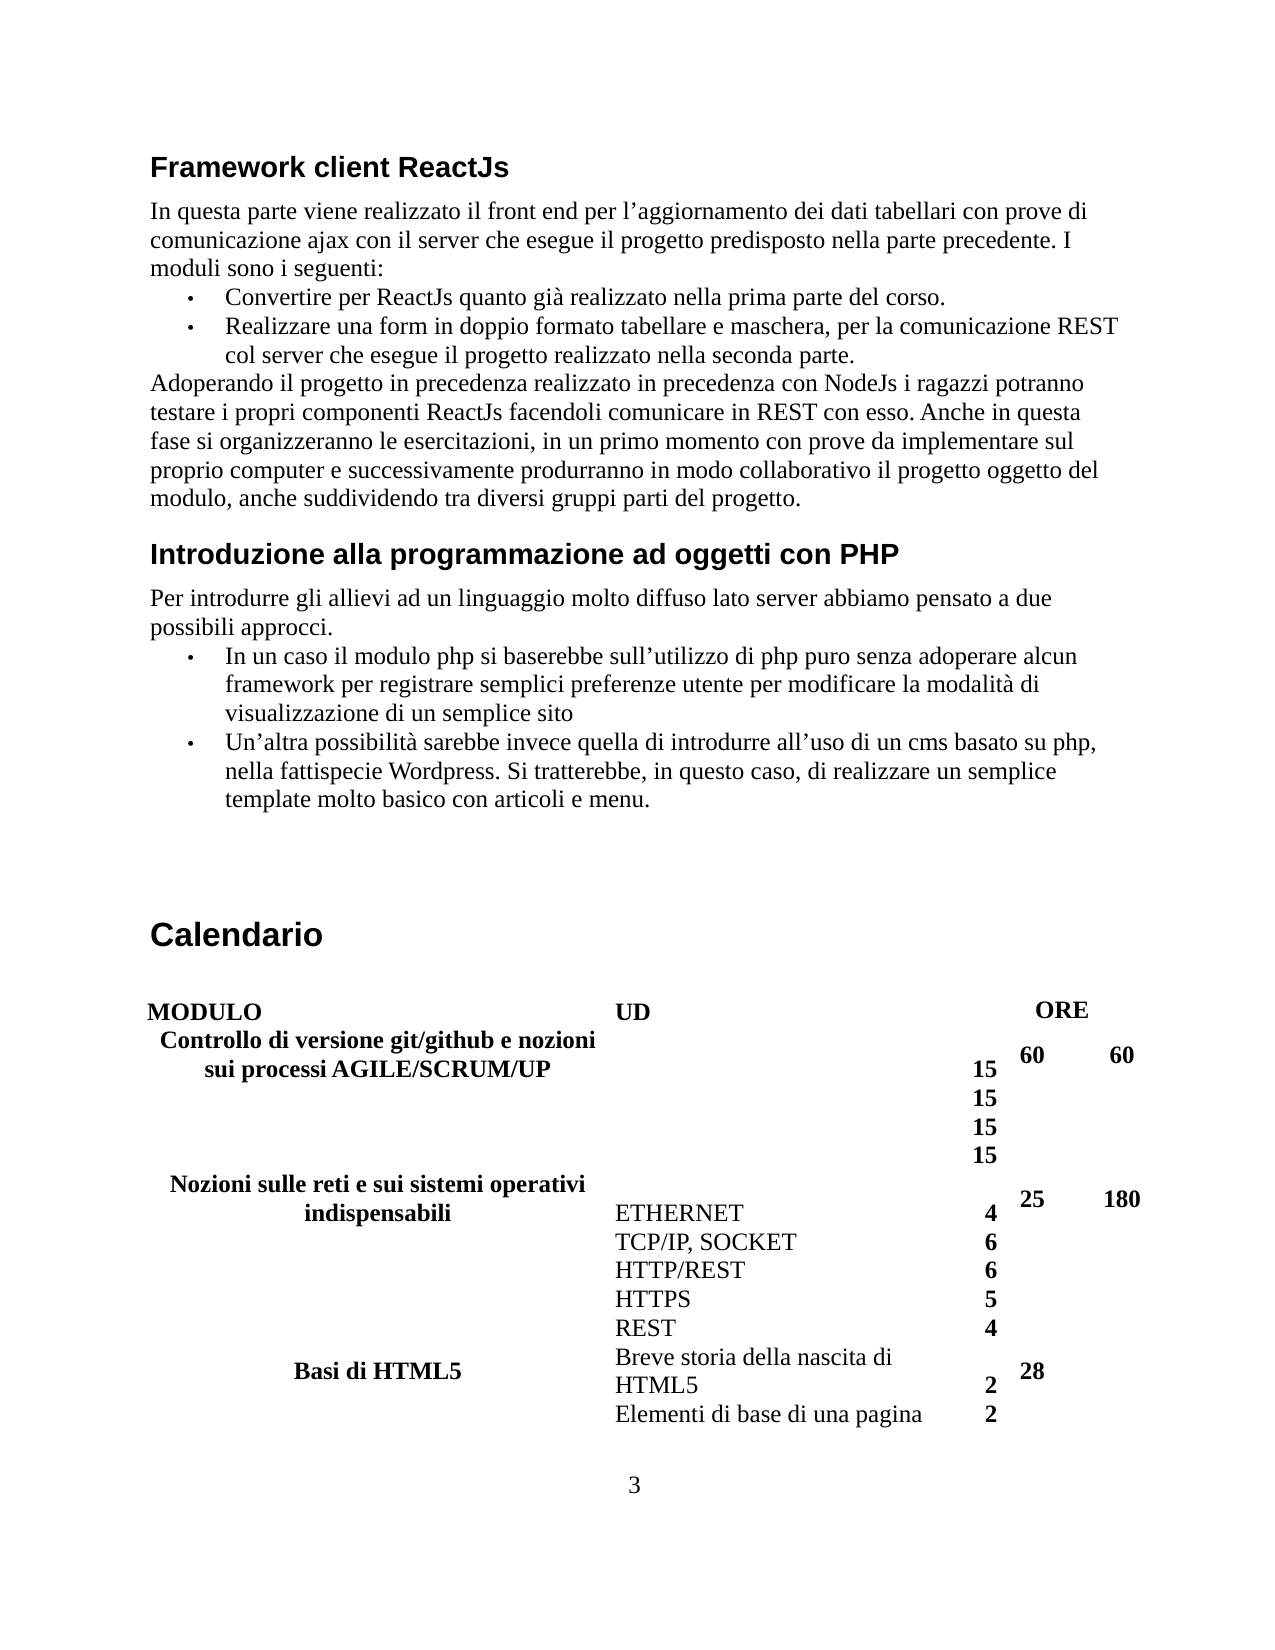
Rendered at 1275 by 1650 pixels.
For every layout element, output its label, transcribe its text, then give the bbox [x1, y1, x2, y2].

table_header ORE [944, 994, 1179, 1026]
table_cell [1064, 1083, 1179, 1112]
table_cell 5 [944, 1284, 1000, 1313]
table_cell [612, 1083, 944, 1112]
table_cell [1064, 1141, 1179, 1169]
table_cell [144, 1313, 612, 1342]
table_cell ETHERNET [612, 1169, 944, 1227]
table_cell [1000, 1313, 1064, 1342]
table_cell [1064, 1313, 1179, 1342]
table_cell [144, 1256, 612, 1284]
list Convertire per ReactJs quanto già realizzato nella prima parte del corso. [187, 282, 1125, 311]
table_cell TCP/IP, SOCKET [612, 1227, 944, 1256]
table_cell Breve storia della nascita di HTML5 [612, 1342, 944, 1399]
table_cell [144, 1399, 612, 1428]
table_cell Controllo di versione git/github e nozioni sui processi AGILE/SCRUM/UP [144, 1026, 612, 1083]
table_cell [144, 1112, 612, 1141]
table_cell [144, 1083, 612, 1112]
table_cell 15 [944, 1141, 1000, 1169]
table_cell HTTPS [612, 1284, 944, 1313]
table_cell [1064, 1227, 1179, 1256]
table_cell 6 [944, 1227, 1000, 1256]
table_cell 15 [944, 1112, 1000, 1141]
table_cell 4 [944, 1169, 1000, 1227]
list In un caso il modulo php si baserebbe sull’utilizzo di php puro senza adoperare alcun framework per registrare semplici preferenze utente per modificare la modalità di visualizzazione di un semplice sito [187, 641, 1125, 727]
text In questa parte viene realizzato il front end per l’aggiornamento dei dati tabellari con prove di comunicazione ajax con il server che esegue il progetto predisposto nella parte precedente. I moduli sono i seguenti: [150, 196, 1125, 282]
table_cell [1000, 1227, 1064, 1256]
table_cell 28 [1000, 1342, 1064, 1399]
table_cell Nozioni sulle reti e sui sistemi operativi indispensabili [144, 1169, 612, 1227]
table_cell [1000, 1083, 1064, 1112]
table_cell [1000, 1284, 1064, 1313]
table_cell 2 [944, 1399, 1000, 1428]
table_cell 25 [1000, 1169, 1064, 1227]
table_header UD [612, 994, 944, 1026]
table_cell 60 [1000, 1026, 1064, 1083]
subtitle Calendario [150, 914, 1125, 953]
table_cell [144, 1141, 612, 1169]
list Un’altra possibilità sarebbe invece quella di introdurre all’uso di un cms basato su php, nella fattispecie Wordpress. Si tratterebbe, in questo caso, di realizzare un semplice template molto basico con articoli e menu. [187, 727, 1125, 813]
subtitle Introduzione alla programmazione ad oggetti con PHP [150, 537, 1125, 571]
table_cell REST [612, 1313, 944, 1342]
table_cell 60 [1064, 1026, 1179, 1083]
table_cell [144, 1284, 612, 1313]
table_cell 2 [944, 1342, 1000, 1399]
text Adoperando il progetto in precedenza realizzato in precedenza con NodeJs i ragazzi potranno testare i propri componenti ReactJs facendoli comunicare in REST con esso. Anche in questa fase si organizzeranno le esercitazioni, in un primo momento con prove da implementare sul proprio computer e successivamente produrranno in modo collaborativo il progetto oggetto del modulo, anche suddividendo tra diversi gruppi parti del progetto. [150, 368, 1125, 512]
table_cell Elementi di base di una pagina [612, 1399, 944, 1428]
table_cell Basi di HTML5 [144, 1342, 612, 1399]
table_cell [612, 1112, 944, 1141]
table_header MODULO [144, 994, 612, 1026]
table_cell [612, 1026, 944, 1083]
table_cell [1064, 1399, 1179, 1428]
subtitle Framework client ReactJs [150, 150, 1125, 183]
table_cell [1064, 1256, 1179, 1284]
table_cell 6 [944, 1256, 1000, 1284]
table_cell [1000, 1399, 1064, 1428]
table_cell 180 [1064, 1169, 1179, 1227]
table_cell [612, 1141, 944, 1169]
table_cell 15 [944, 1026, 1000, 1083]
table_cell 4 [944, 1313, 1000, 1342]
table_cell [1064, 1342, 1179, 1399]
table_cell [1000, 1256, 1064, 1284]
table_cell [1064, 1112, 1179, 1141]
table_cell [144, 1227, 612, 1256]
text Per introdurre gli allievi ad un linguaggio molto diffuso lato server abbiamo pensato a due possibili approcci. [150, 583, 1125, 641]
table_cell [1064, 1284, 1179, 1313]
table_cell 15 [944, 1083, 1000, 1112]
list Realizzare una form in doppio formato tabellare e maschera, per la comunicazione REST col server che esegue il progetto realizzato nella seconda parte. [187, 311, 1125, 368]
table_cell HTTP/REST [612, 1256, 944, 1284]
table_cell [1000, 1141, 1064, 1169]
table_cell [1000, 1112, 1064, 1141]
